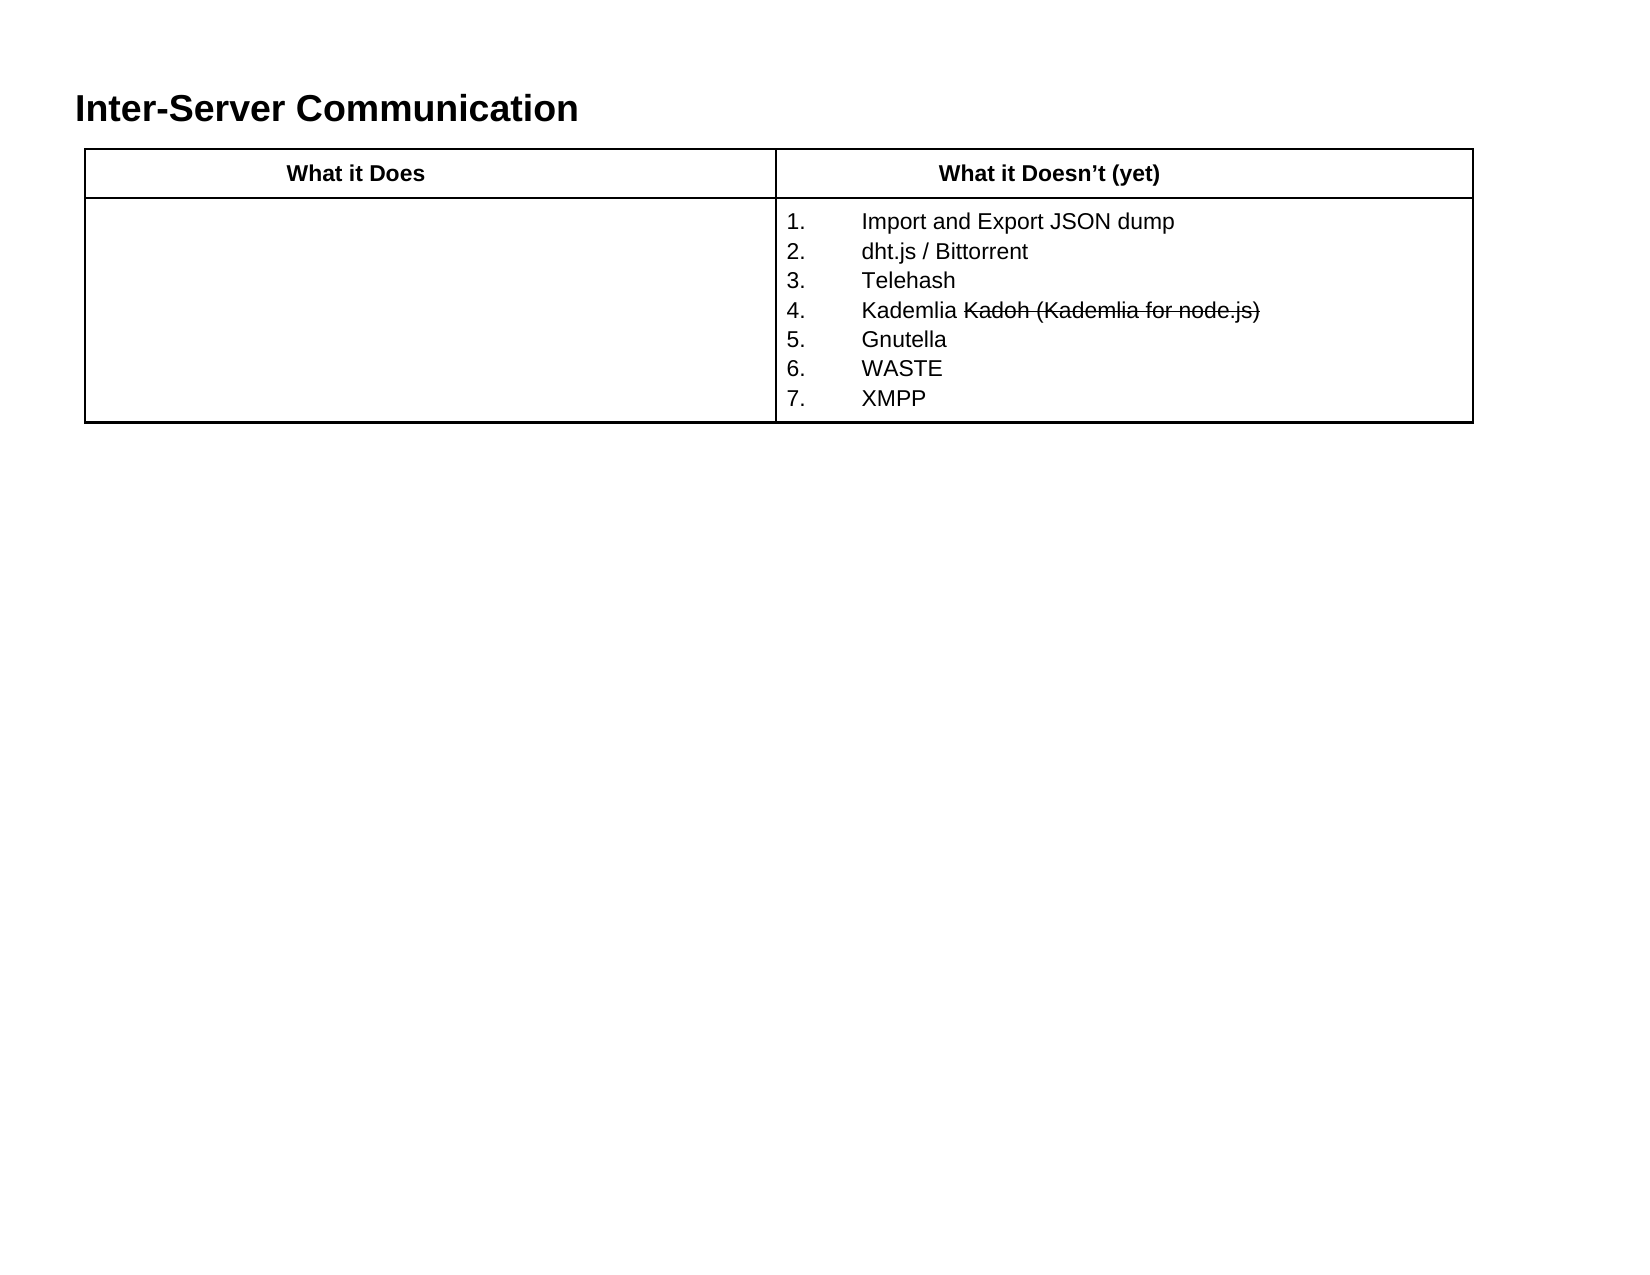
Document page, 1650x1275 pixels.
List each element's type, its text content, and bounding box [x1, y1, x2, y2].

table_header What it Doesn’t (yet) [777, 150, 1472, 197]
table_header What it Does [86, 150, 775, 197]
table_cell Import and Export JSON dump dht.js / Bittorrent Telehash Kademlia Kadoh (Kademlia for node.js) Gnutella WASTE XMPP [777, 199, 1472, 421]
subtitle Inter-Server Communication [75, 87, 1462, 129]
table_cell [86, 199, 775, 421]
